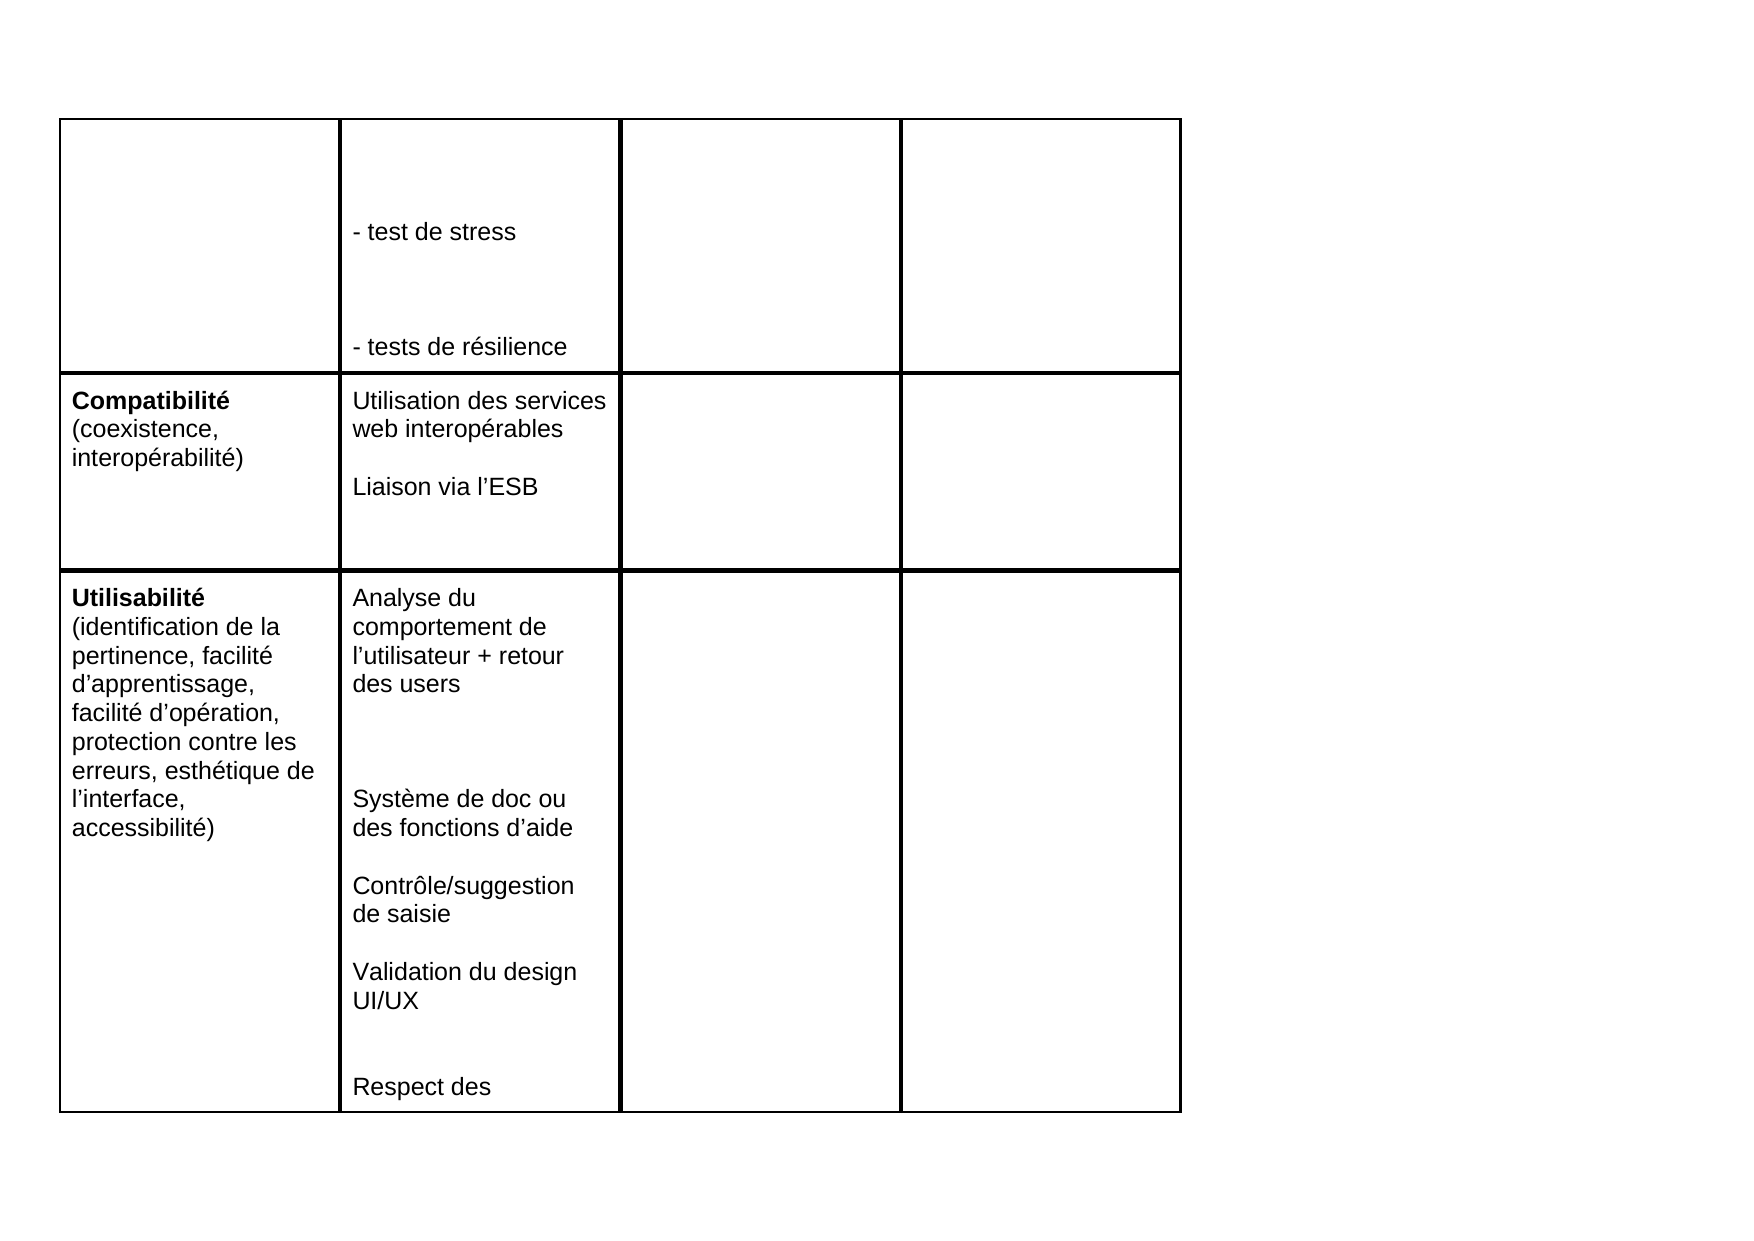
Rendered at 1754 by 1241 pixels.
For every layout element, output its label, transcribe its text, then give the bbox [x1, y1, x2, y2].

table_cell Analyse du comportement de l’utilisateur + retour des users Système de doc ou des fonctions d’aide Contrôle/suggestion de saisie Validation du design UI/UX Respect des [342, 573, 618, 1111]
table_cell [623, 120, 899, 371]
table_cell [903, 573, 1179, 1111]
table_cell Compatibilité (coexistence, interopérabilité) [61, 375, 338, 568]
table_cell [903, 120, 1179, 371]
table_cell - test de stress - tests de résilience [342, 120, 618, 371]
table_cell Utilisation des services web interopérables Liaison via l’ESB [342, 375, 618, 568]
table_cell [61, 120, 338, 371]
table_cell Utilisabilité (identification de la pertinence, facilité d’apprentissage, facilité d’opération, protection contre les erreurs, esthétique de l’interface, accessibilité) [61, 573, 338, 1111]
table_cell [903, 375, 1179, 568]
table_cell [623, 573, 899, 1111]
table_cell [623, 375, 899, 568]
